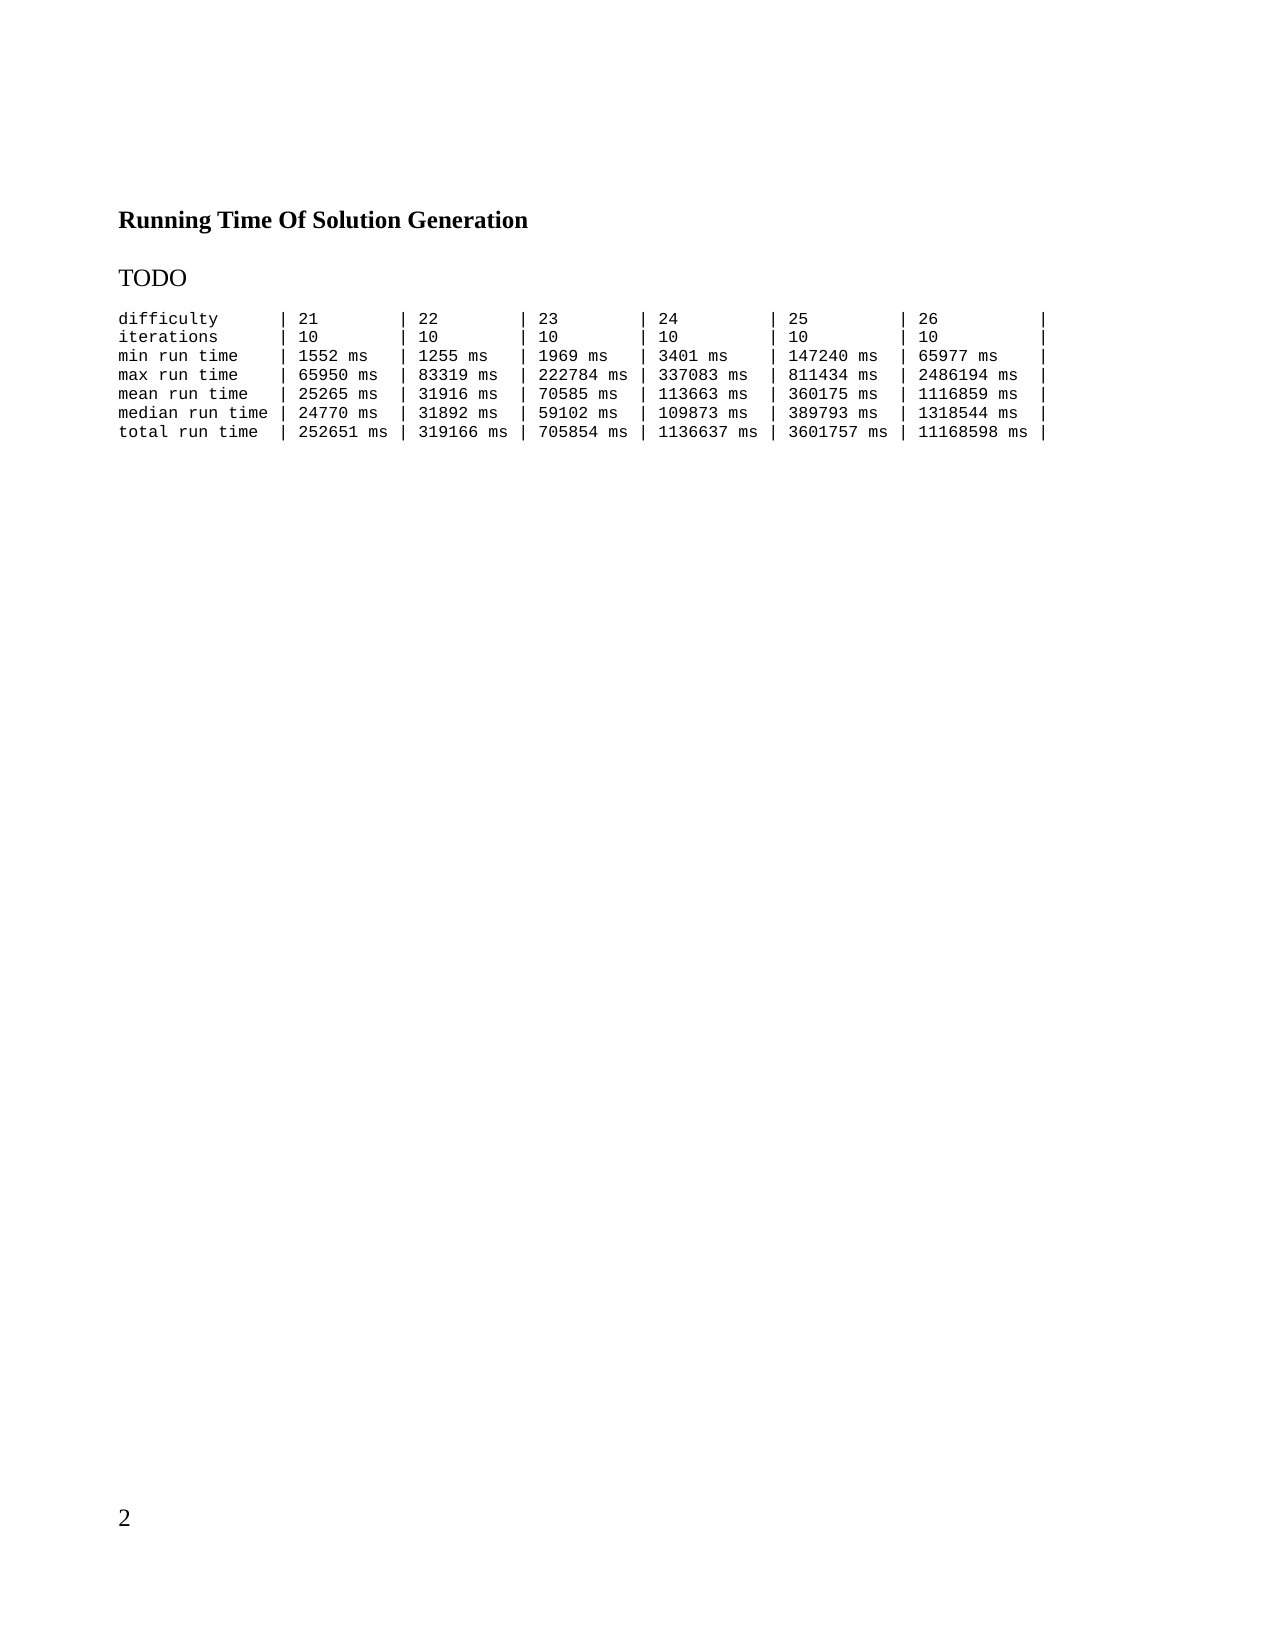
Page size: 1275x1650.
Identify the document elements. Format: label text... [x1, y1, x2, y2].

text TODO [118, 263, 1157, 291]
text difficulty | 21 | 22 | 23 | 24 | 25 | 26 | iterations | 10 | 10 | 10 | 10 | 10 | 10 | min run time | 1552 ms | 1255 ms | 1969 ms | 3401 ms | 147240 ms | 65977 ms | max run time | 65950 ms | 83319 ms | 222784 ms | 337083 ms | 811434 ms | 2486194 ms | mean run time | 25265 ms | 31916 ms | 70585 ms | 113663 ms | 360175 ms | 1116859 ms | median run time | 24770 ms | 31892 ms | 59102 ms | 109873 ms | 389793 ms | 1318544 ms | total run time | 252651 ms | 319166 ms | 705854 ms | 1136637 ms | 3601757 ms | 11168598 ms | [118, 310, 1157, 442]
text Running Time Of Solution Generation [118, 205, 1157, 234]
